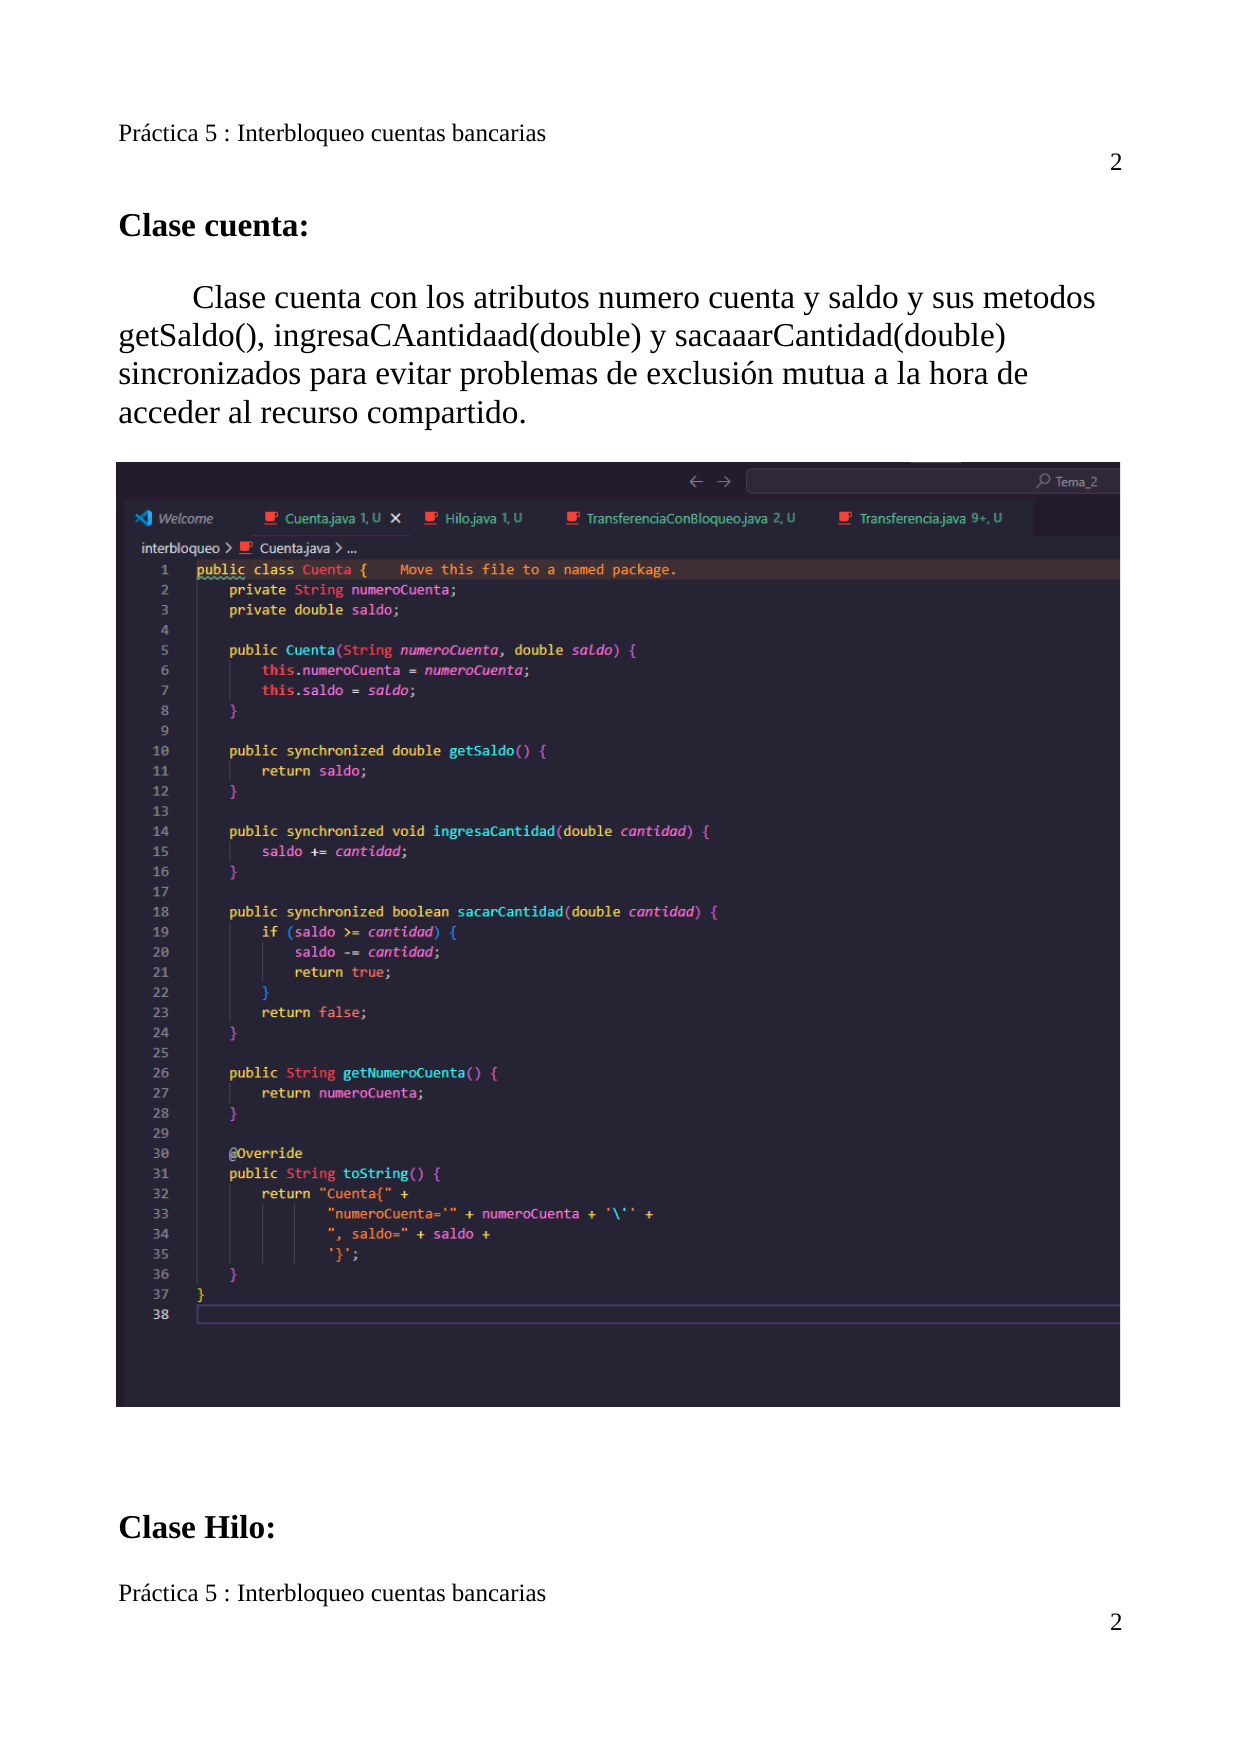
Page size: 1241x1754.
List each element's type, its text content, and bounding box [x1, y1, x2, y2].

text Clase cuenta con los atributos numero cuenta y saldo y sus metodos getSaldo(), ingresaCAantidaad(double) y sacaaarCantidad(double) sincronizados para evitar problemas de exclusión mutua a la hora de acceder al recurso compartido. [118, 277, 1122, 1440]
text Clase Hilo: [118, 1507, 1122, 1545]
picture [116, 462, 1121, 1407]
text Clase cuenta: [118, 205, 1122, 243]
